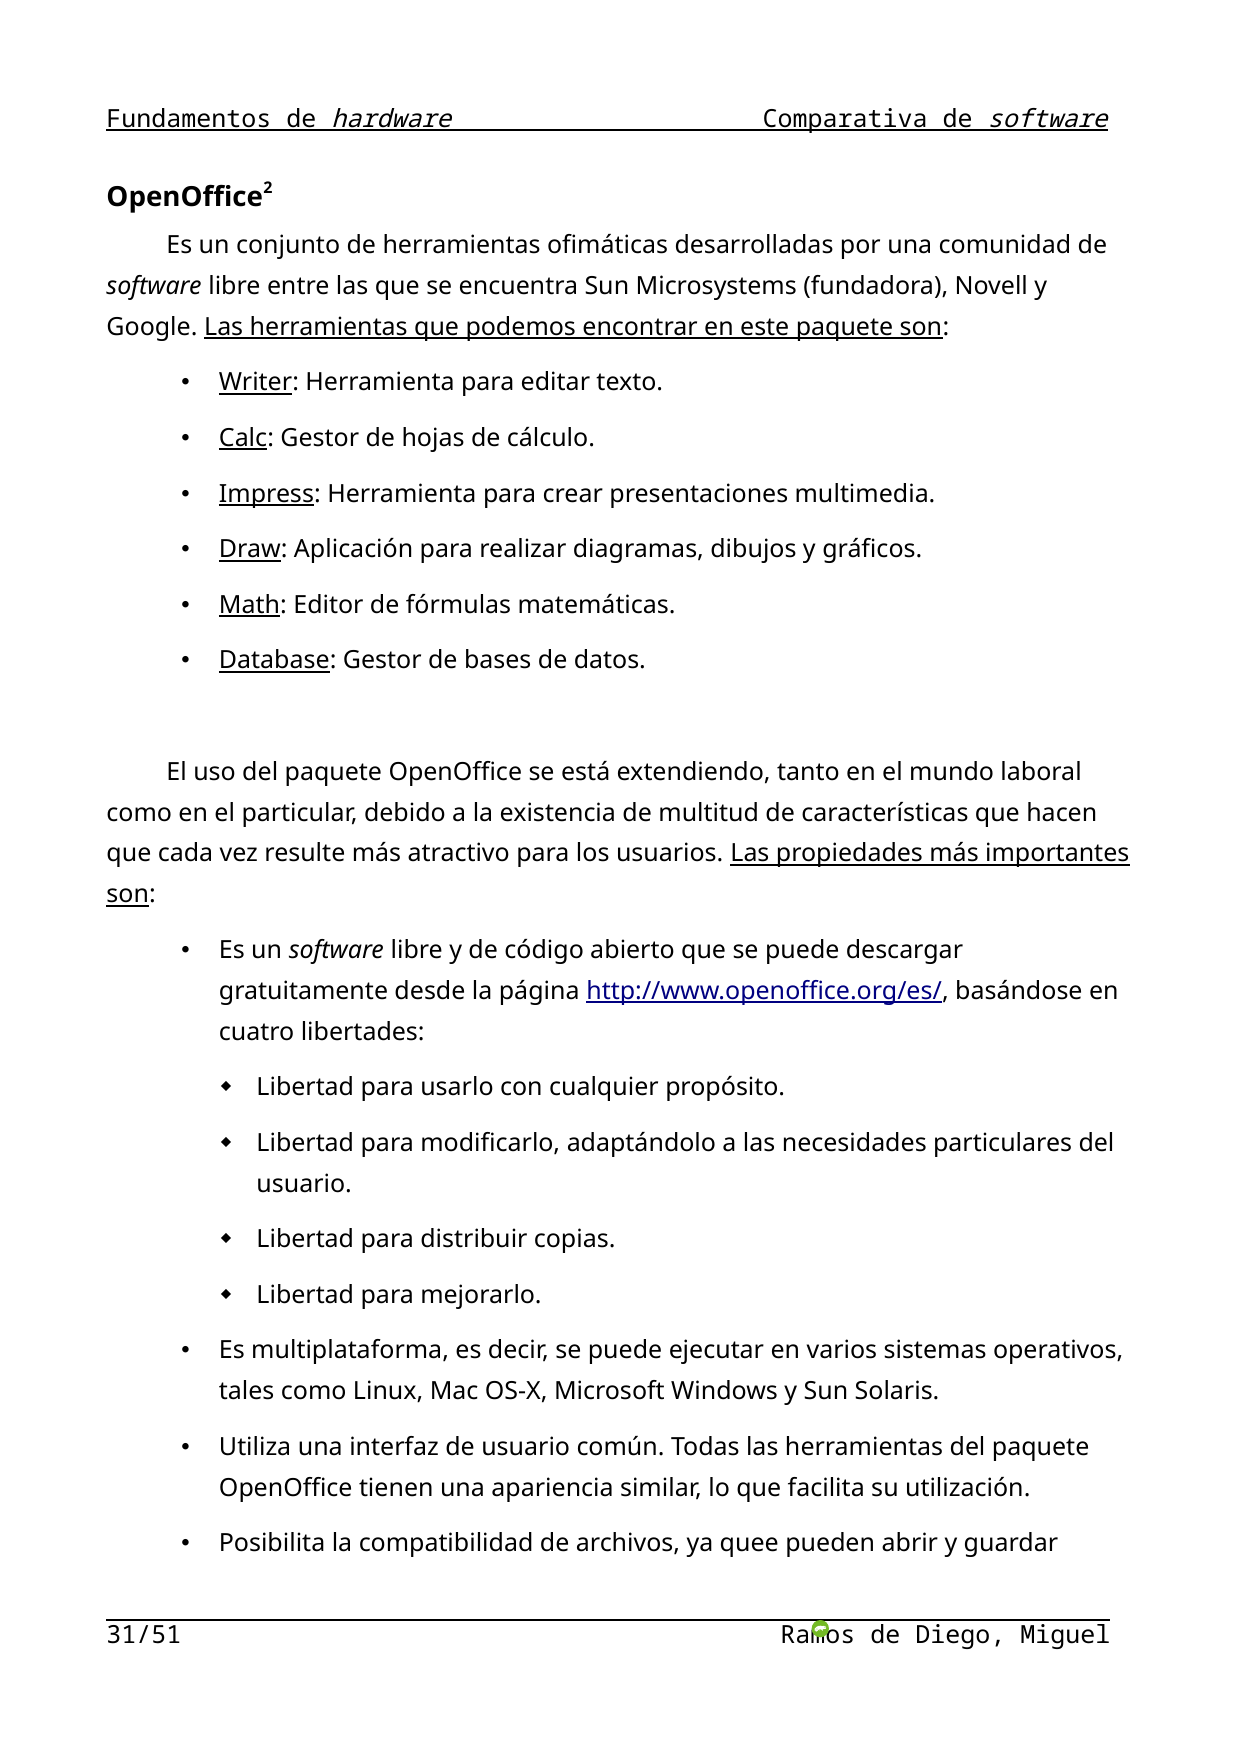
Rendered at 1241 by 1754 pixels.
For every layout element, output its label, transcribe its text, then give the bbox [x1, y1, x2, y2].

list Es un software libre y de código abierto que se puede descargar gratuitamente desde la página http://www.openoffice.org/es/, basándose en cuatro libertades: [181, 931, 1134, 1047]
text Es un conjunto de herramientas ofimáticas desarrolladas por una comunidad de software libre entre las que se encuentra Sun Microsystems (fundadora), Novell y Google. Las herramientas que podemos encontrar en este paquete son: [106, 227, 1134, 342]
list Libertad para mejorarlo. [219, 1276, 1134, 1311]
list Es multiplataforma, es decir, se puede ejecutar en varios sistemas operativos, tales como Linux, Mac OS-X, Microsoft Windows y Sun Solaris. [181, 1332, 1134, 1407]
list Draw: Aplicación para realizar diagramas, dibujos y gráficos. [181, 531, 1134, 565]
text El uso del paquete OpenOffice se está extendiendo, tanto en el mundo laboral como en el particular, debido a la existencia de multitud de características que hacen que cada vez resulte más atractivo para los usuarios. Las propiedades más importantes son: [106, 753, 1134, 910]
subtitle OpenOffice2 [106, 176, 1134, 214]
list Impress: Herramienta para crear presentaciones multimedia. [181, 475, 1134, 509]
list Database: Gestor de bases de datos. [181, 642, 1134, 676]
list Utiliza una interfaz de usuario común. Todas las herramientas del paquete OpenOffice tienen una apariencia similar, lo que facilita su utilización. [181, 1428, 1134, 1503]
list Libertad para usarlo con cualquier propósito. [219, 1069, 1134, 1103]
list Calc: Gestor de hojas de cálculo. [181, 419, 1134, 454]
list Writer: Herramienta para editar texto. [181, 364, 1134, 398]
list Math: Editor de fórmulas matemáticas. [181, 586, 1134, 621]
list Libertad para modificarlo, adaptándolo a las necesidades particulares del usuario. [219, 1124, 1134, 1199]
list Posibilita la compatibilidad de archivos, ya quee pueden abrir y guardar [181, 1525, 1134, 1559]
list Libertad para distribuir copias. [219, 1221, 1134, 1255]
